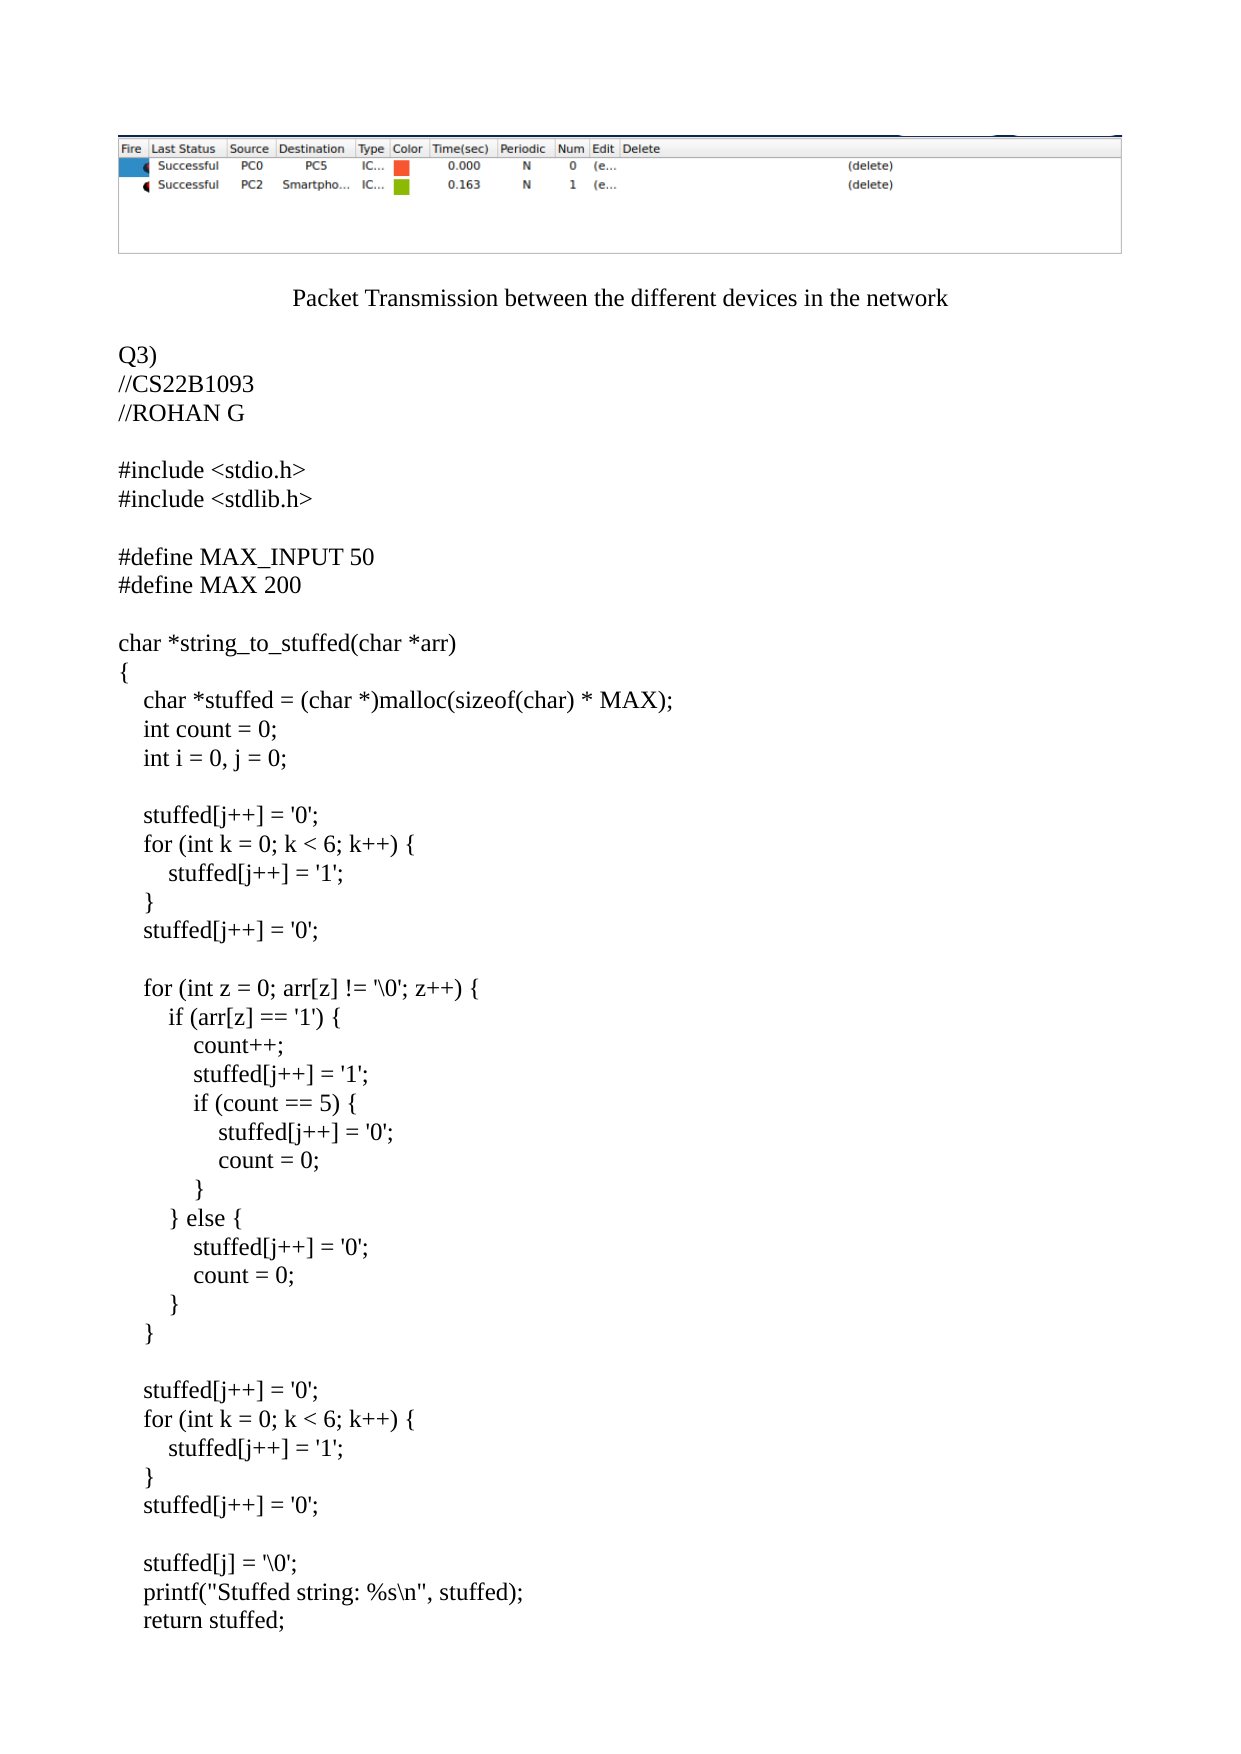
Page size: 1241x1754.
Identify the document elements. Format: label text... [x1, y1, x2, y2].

text return stuffed; [118, 1605, 1122, 1634]
text } [118, 1462, 1122, 1490]
text //CS22B1093 [118, 369, 1122, 398]
text char *string_to_stuffed(char *arr) [118, 628, 1122, 657]
text Packet Transmission between the different devices in the network [118, 283, 1122, 312]
text } [118, 887, 1122, 915]
text stuffed[j++] = '0'; [118, 800, 1122, 829]
text for (int k = 0; k < 6; k++) { [118, 1404, 1122, 1433]
text #define MAX 200 [118, 570, 1122, 599]
picture [118, 135, 1123, 255]
text for (int z = 0; arr[z] != '\0'; z++) { [118, 973, 1122, 1002]
text char *stuffed = (char *)malloc(sizeof(char) * MAX); [118, 685, 1122, 714]
text } [118, 1318, 1122, 1347]
text } [118, 1289, 1122, 1318]
text Q3) [118, 340, 1122, 369]
text { [118, 657, 1122, 685]
text stuffed[j++] = '1'; [118, 1059, 1122, 1088]
text #include <stdlib.h> [118, 484, 1122, 513]
text count = 0; [118, 1145, 1122, 1174]
text count = 0; [118, 1260, 1122, 1289]
text stuffed[j++] = '0'; [118, 1117, 1122, 1145]
text stuffed[j++] = '0'; [118, 1232, 1122, 1260]
text stuffed[j] = '\0'; [118, 1548, 1122, 1577]
text count++; [118, 1030, 1122, 1059]
text #define MAX_INPUT 50 [118, 542, 1122, 570]
text stuffed[j++] = '0'; [118, 1375, 1122, 1404]
text if (count == 5) { [118, 1088, 1122, 1117]
text stuffed[j++] = '1'; [118, 858, 1122, 887]
text stuffed[j++] = '0'; [118, 915, 1122, 944]
text #include <stdio.h> [118, 455, 1122, 484]
text } else { [118, 1203, 1122, 1232]
text stuffed[j++] = '1'; [118, 1433, 1122, 1462]
text } [118, 1174, 1122, 1203]
text stuffed[j++] = '0'; [118, 1490, 1122, 1519]
text if (arr[z] == '1') { [118, 1002, 1122, 1030]
text printf("Stuffed string: %s\n", stuffed); [118, 1577, 1122, 1605]
text for (int k = 0; k < 6; k++) { [118, 829, 1122, 858]
text //ROHAN G [118, 398, 1122, 427]
text int count = 0; [118, 714, 1122, 743]
text int i = 0, j = 0; [118, 743, 1122, 772]
